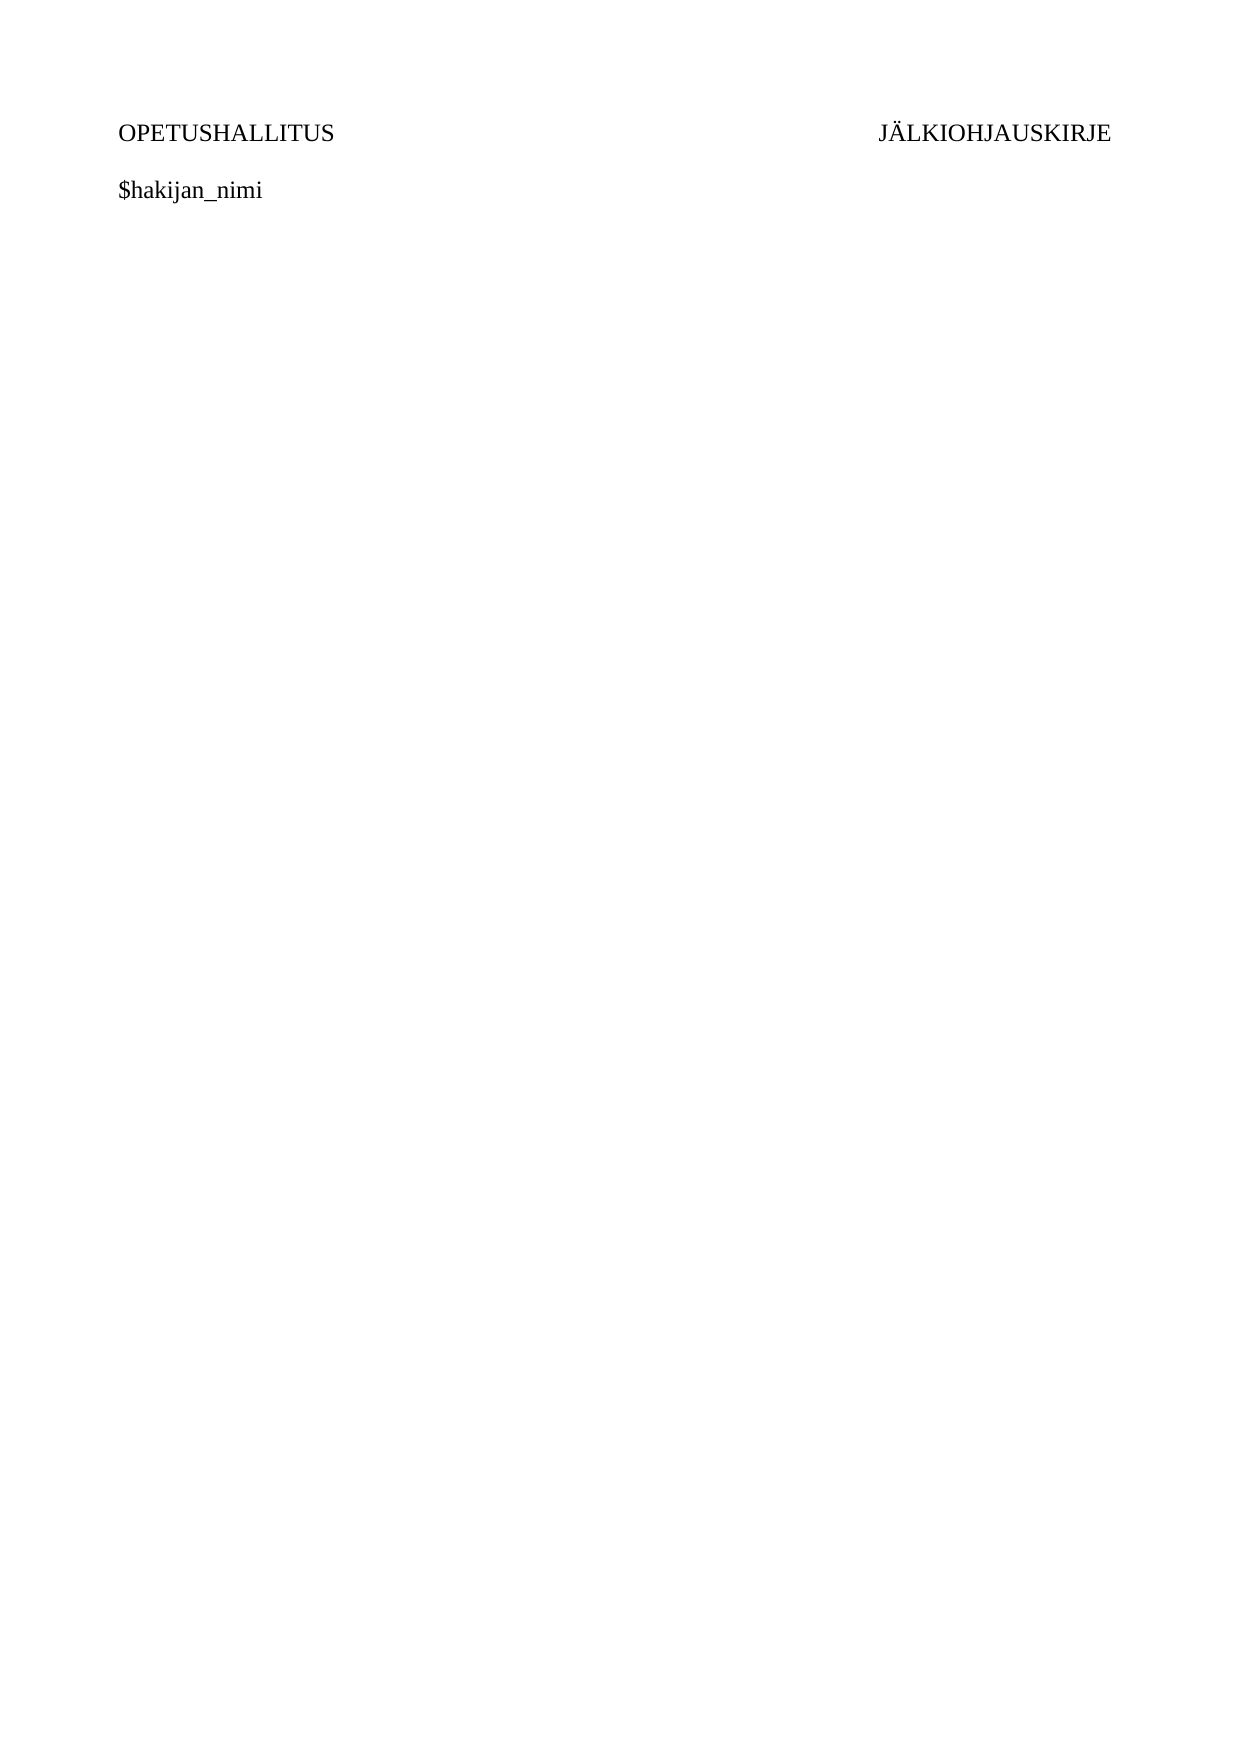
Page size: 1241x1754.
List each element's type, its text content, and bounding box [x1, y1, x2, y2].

text OPETUSHALLITUS JÄLKIOHJAUSKIRJE [118, 118, 1122, 147]
text $hakijan_nimi [118, 176, 1122, 204]
